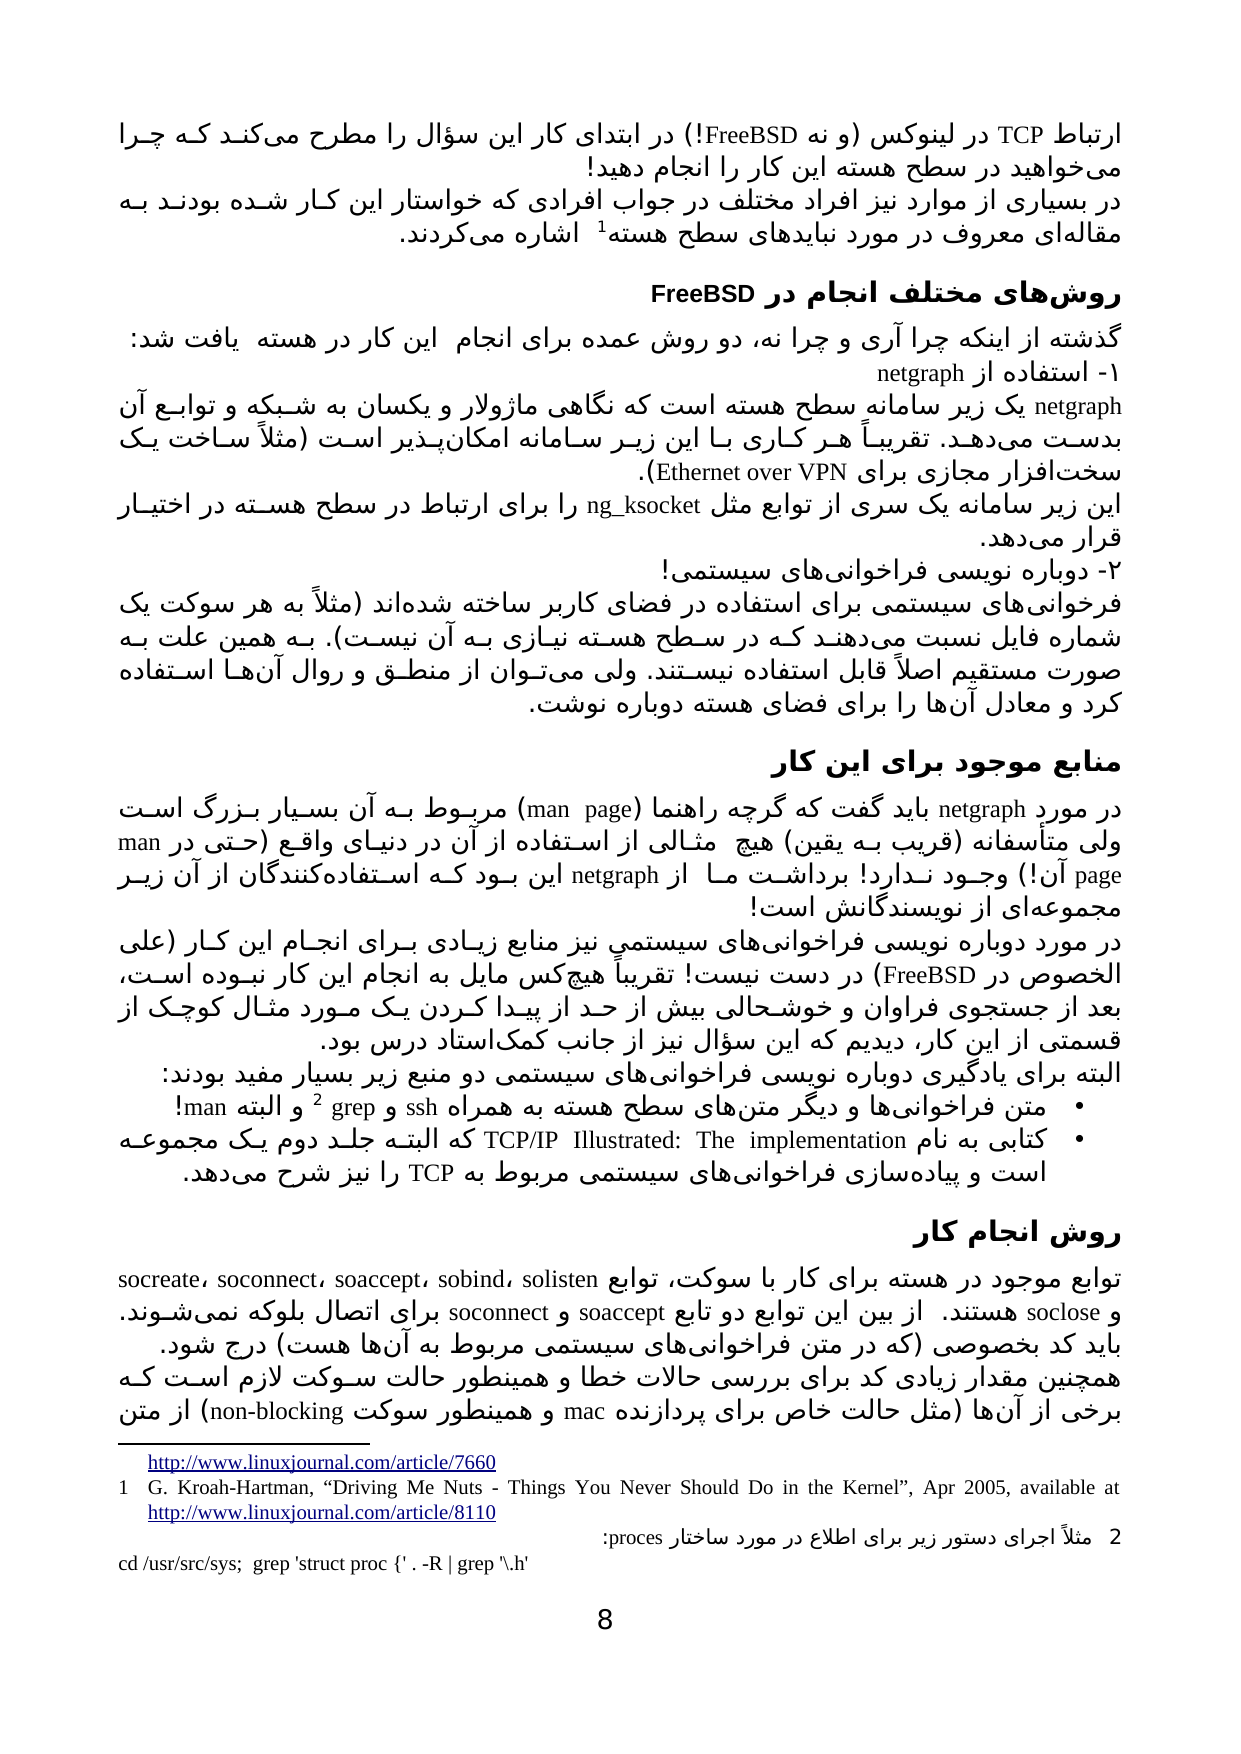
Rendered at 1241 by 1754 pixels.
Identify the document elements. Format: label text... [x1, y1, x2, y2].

text در مورد netgraph باید گفت که گرچه راهنما (man page) مربوط به آن بسیار بزرگ است ولی متأسفانه (قریب به یقین) هیچ مثالی از استفاده از آن در دنیای واقع (حتی در man page آن!) وجود ندارد! برداشت ما از netgraph این بود که استفاده‌کنندگان از آن زیر مجموعه‌ای از نویسندگانش است! [118, 792, 1122, 923]
text توابع موجود در هسته برای کار با سوکت، توابع socreate، soconnect، soaccept، sobind، solisten و soclose هستند. از بین این توابع دو تابع soaccept و soconnect برای اتصال بلوکه نمی‌شوند. باید کد بخصوصی (که در متن فراخوانی‌های سیستمی مربوط به آن‌ها هست) درج شود. [118, 1262, 1122, 1360]
text گذشته از اینکه چرا آری و چرا نه، دو روش عمده برای انجام این کار در هسته یافت شد: [118, 323, 1122, 354]
text در بسیاری از موارد نیز افراد مختلف در جواب افرادی که خواستار این کار شده بودند به مقاله‌ای معروف در مورد نباید‌های سطح هسته اشاره می‌کردند. [118, 184, 1122, 249]
text netgraph یک زیر سامانه سطح هسته است که نگاهی ماژولار و یکسان به شبکه و توابع آن بدست می‌دهد. تقریباً هر کاری با این زیر سامانه امکان‌پذیر است (مثلاً ساخت یک سخت‌افزار مجازی برای Ethernet over VPN). [118, 389, 1122, 487]
text البته برای یادگیری دوباره نویسی فراخوانی‌های سیستمی دو منبع زیر بسیار مفید بودند: [118, 1057, 1122, 1089]
text ۱- استفاده از netgraph [118, 356, 1122, 387]
text همچنین مقدار زیادی کد برای بررسی حالات خطا و همینطور حالت سوکت لازم است که برخی از آن‌ها (مثل حالت خاص برای پردازنده mac و همینطور سوکت non-blocking) از متن حذف شده، چون مورد استفاده نبوده‌اند. [118, 1361, 1122, 1426]
text در مورد دوباره نویسی فراخوانی‌های سیستمی نیز منابع زیادی برای انجام این کار (علی الخصوص در FreeBSD) در دست نیست! تقریباً هیچ‌کس مایل به انجام این کار نبوده است، بعد از جستجوی فراوان و خوشحالی بیش از حد از پیدا کردن یک مورد مثال کوچک از قسمتی از این کار، دیدیم که این سؤال نیز از جانب کمک‌استاد درس بود. [118, 925, 1122, 1056]
text اولاً در تمام منابع – بلا استثناء – این کار منع شده است! در معروفترین مقاله در مورد ارتباط TCP در لینوکس (و نه FreeBSD!) در ابتدای کار این سؤال را مطرح می‌کند که چرا می‌خواهید در سطح هسته این کار را انجام دهید! [118, 118, 1122, 183]
list cd /usr/src/sys; grep 'struct proc {' . -R | grep '\.h' [118, 1551, 1122, 1575]
text http://www.linuxjournal.com/article/7660 [118, 1449, 1122, 1474]
text G. Kroah-Hartman, “Driving Me Nuts - Things You Never Should Do in the Kernel”, Apr 2005, available at http://www.linuxjournal.com/article/8110 [118, 1475, 1122, 1524]
subtitle منابع موجود برای این کار [118, 745, 1122, 778]
subtitle روش‌های مختلف انجام در FreeBSD [118, 276, 1122, 309]
list مثلاً اجرای دستور زیر برای اطلاع در مورد ساختار proces: [118, 1525, 1122, 1549]
list متن فراخوانی‌ها و دیگر متن‌های سطح هسته به همراه ssh و grep و البته man! [118, 1090, 1084, 1122]
subtitle روش انجام کار [118, 1215, 1122, 1248]
list کتابی به نام TCP/IP Illustrated: The implementation که البته جلد دوم یک مجموعه است و پیاده‌سازی فراخوانی‌های سیستمی مربوط به TCP را نیز شرح می‌دهد. [118, 1123, 1084, 1188]
text فرخوانی‌های سیستمی برای استفاده در فضای کاربر ساخته شده‌اند (مثلاً به هر سوکت یک شماره فایل نسبت می‌دهند که در سطح هسته نیازی به آن نیست). به همین علت به صورت مستقیم اصلاً قابل استفاده نیستند. ولی می‌توان از منطق و روال آن‌ها استفاده کرد و معادل آن‌ها را برای فضای هسته دوباره نوشت. [118, 588, 1122, 719]
text این زیر سامانه یک سری از توابع مثل ng_ksocket را برای ارتباط در سطح هسته در اختیار قرار می‌دهد. [118, 488, 1122, 553]
text ۲- دوباره نویسی فراخوانی‌های سیستمی! [118, 554, 1122, 586]
